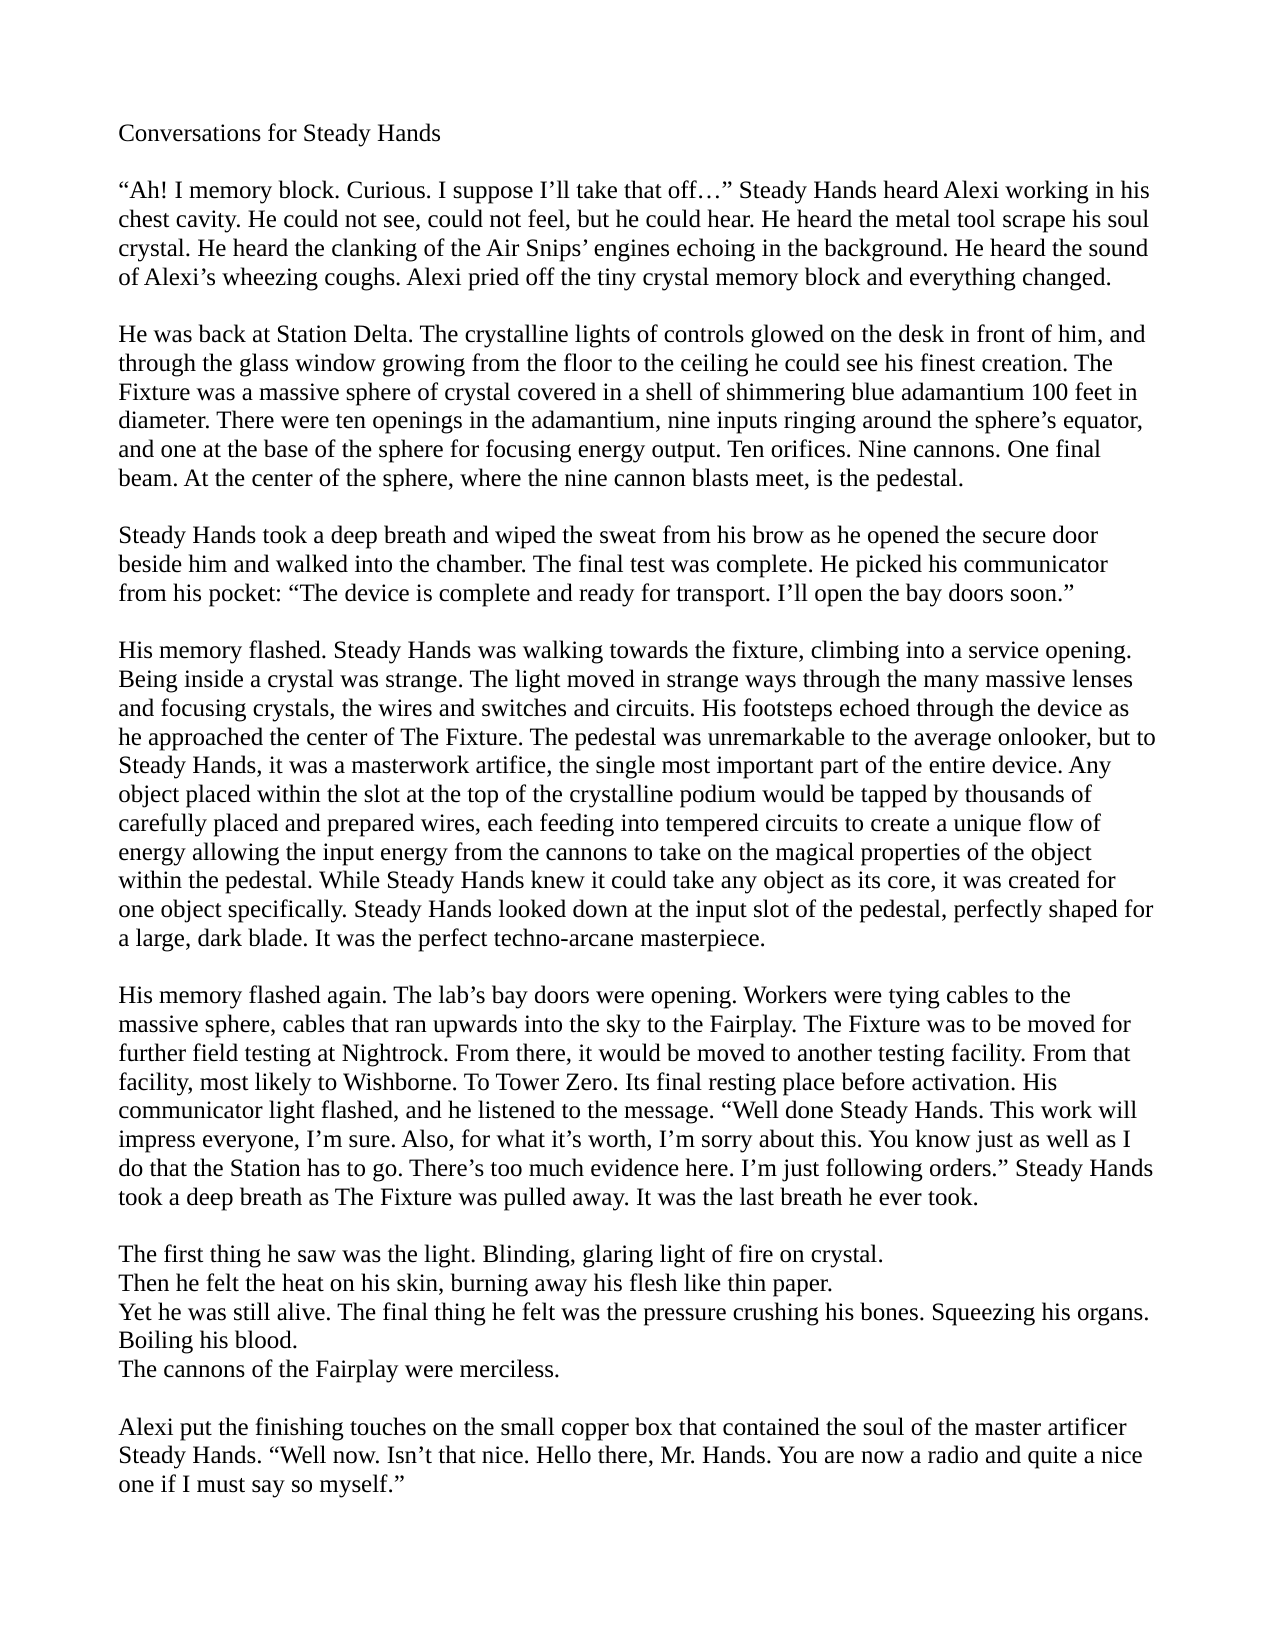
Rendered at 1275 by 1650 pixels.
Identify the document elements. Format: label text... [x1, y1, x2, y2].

text Then he felt the heat on his skin, burning away his flesh like thin paper. [118, 1268, 1157, 1297]
text His memory flashed again. The lab’s bay doors were opening. Workers were tying cables to the massive sphere, cables that ran upwards into the sky to the Fairplay. The Fixture was to be moved for further field testing at Nightrock. From there, it would be moved to another testing facility. From that facility, most likely to Wishborne. To Tower Zero. Its final resting place before activation. His communicator light flashed, and he listened to the message. “Well done Steady Hands. This work will impress everyone, I’m sure. Also, for what it’s worth, I’m sorry about this. You know just as well as I do that the Station has to go. There’s too much evidence here. I’m just following orders.” Steady Hands took a deep breath as The Fixture was pulled away. It was the last breath he ever took. [118, 981, 1157, 1211]
text Steady Hands took a deep breath and wiped the sweat from his brow as he opened the secure door beside him and walked into the chamber. The final test was complete. He picked his communicator from his pocket: “The device is complete and ready for transport. I’ll open the bay doors soon.” [118, 521, 1157, 607]
text “Ah! I memory block. Curious. I suppose I’ll take that off…” Steady Hands heard Alexi working in his chest cavity. He could not see, could not feel, but he could hear. He heard the metal tool scrape his soul crystal. He heard the clanking of the Air Snips’ engines echoing in the background. He heard the sound of Alexi’s wheezing coughs. Alexi pried off the tiny crystal memory block and everything changed. [118, 176, 1157, 291]
text His memory flashed. Steady Hands was walking towards the fixture, climbing into a service opening. Being inside a crystal was strange. The light moved in strange ways through the many massive lenses and focusing crystals, the wires and switches and circuits. His footsteps echoed through the device as he approached the center of The Fixture. The pedestal was unremarkable to the average onlooker, but to Steady Hands, it was a masterwork artifice, the single most important part of the entire device. Any object placed within the slot at the top of the crystalline podium would be tapped by thousands of carefully placed and prepared wires, each feeding into tempered circuits to create a unique flow of energy allowing the input energy from the cannons to take on the magical properties of the object within the pedestal. While Steady Hands knew it could take any object as its core, it was created for one object specifically. Steady Hands looked down at the input slot of the pedestal, perfectly shaped for a large, dark blade. It was the perfect techno-arcane masterpiece. [118, 636, 1157, 952]
text Conversations for Steady Hands [118, 118, 1157, 147]
text The cannons of the Fairplay were merciless. [118, 1354, 1157, 1383]
text Yet he was still alive. The final thing he felt was the pressure crushing his bones. Squeezing his organs. Boiling his blood. [118, 1297, 1157, 1354]
text He was back at Station Delta. The crystalline lights of controls glowed on the desk in front of him, and through the glass window growing from the floor to the ceiling he could see his finest creation. The Fixture was a massive sphere of crystal covered in a shell of shimmering blue adamantium 100 feet in diameter. There were ten openings in the adamantium, nine inputs ringing around the sphere’s equator, and one at the base of the sphere for focusing energy output. Ten orifices. Nine cannons. One final beam. At the center of the sphere, where the nine cannon blasts meet, is the pedestal. [118, 319, 1157, 492]
text The first thing he saw was the light. Blinding, glaring light of fire on crystal. [118, 1239, 1157, 1268]
text Alexi put the finishing touches on the small copper box that contained the soul of the master artificer Steady Hands. “Well now. Isn’t that nice. Hello there, Mr. Hands. You are now a radio and quite a nice one if I must say so myself.” [118, 1412, 1157, 1498]
